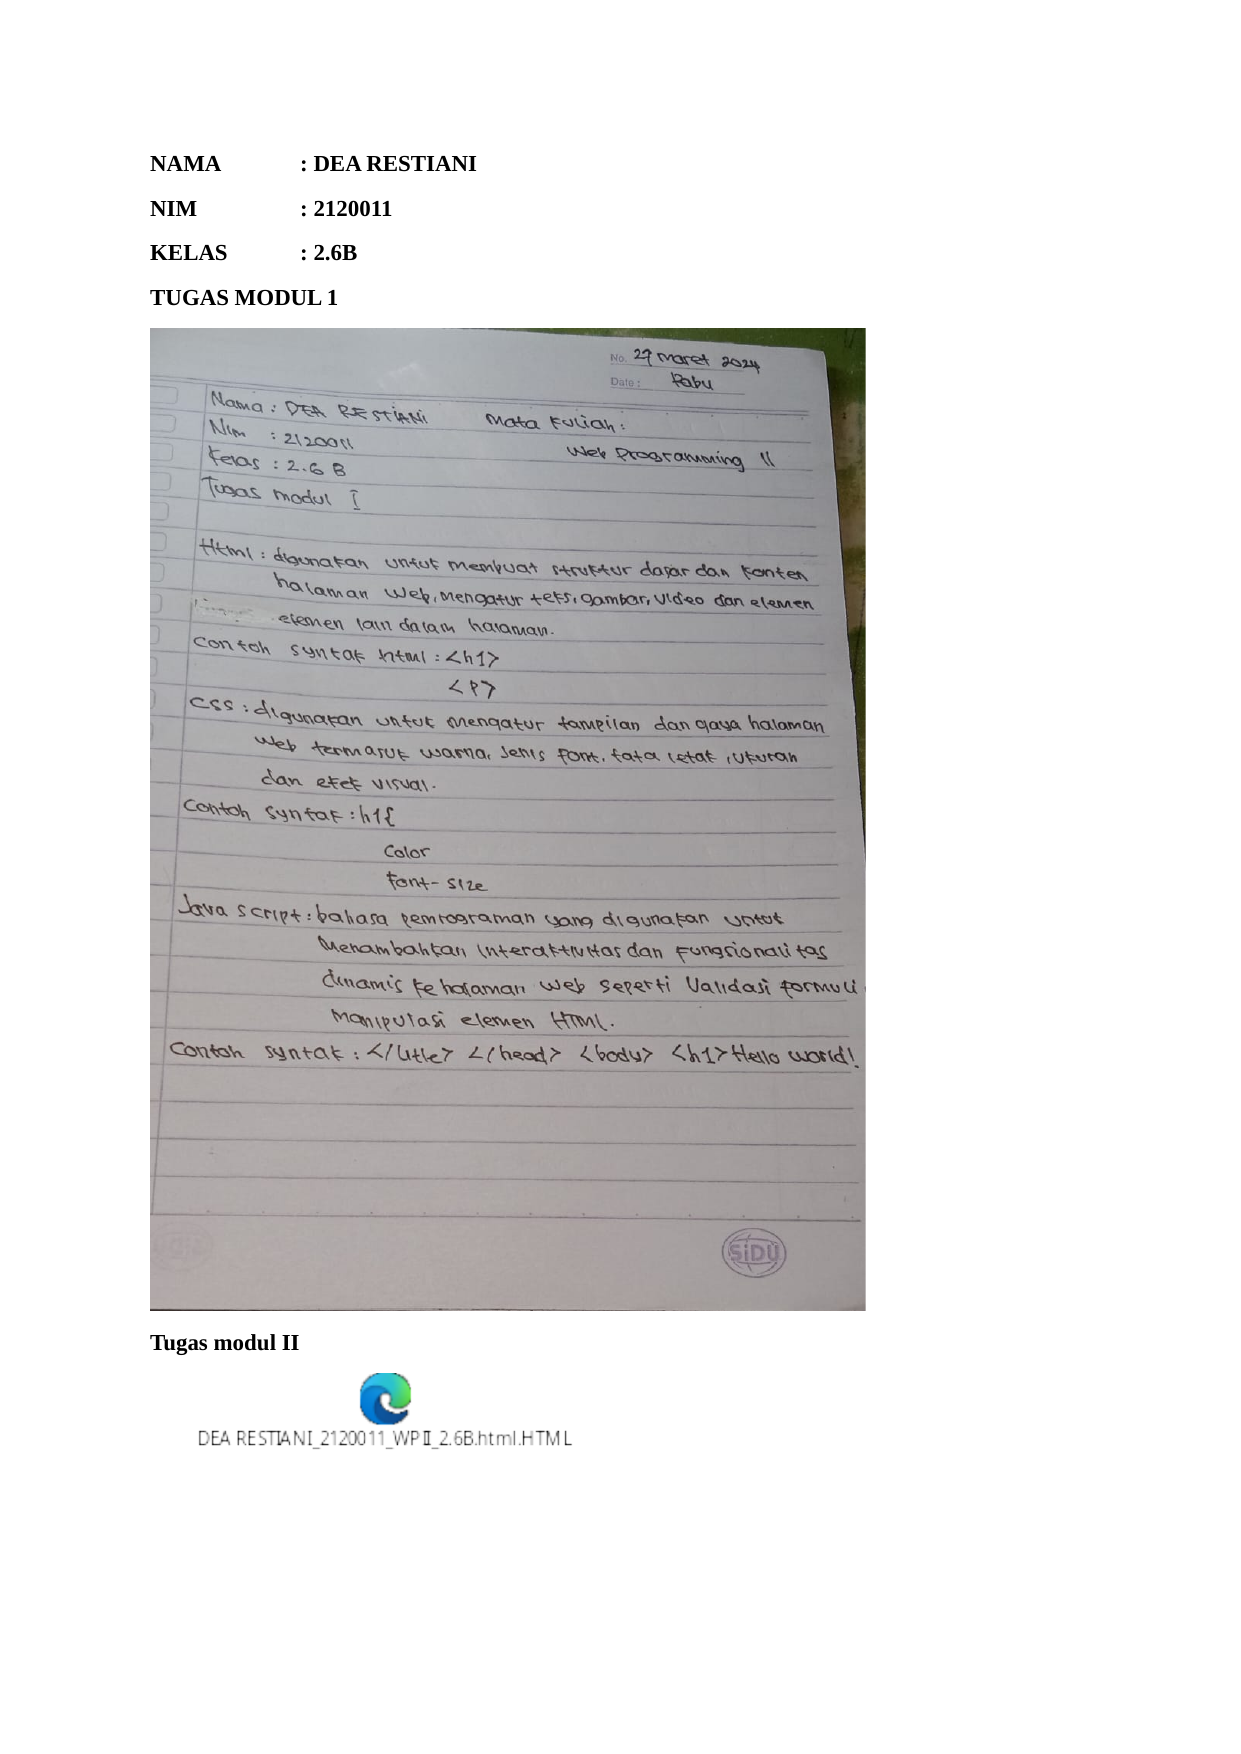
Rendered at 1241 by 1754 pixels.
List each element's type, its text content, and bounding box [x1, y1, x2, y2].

text KELAS : 2.6B [150, 239, 1090, 266]
text Tugas modul II [150, 1329, 1090, 1355]
text TUGAS MODUL 1 [150, 284, 1090, 310]
text NAMA : DEA RESTIANI [150, 150, 1090, 176]
text NIM : 2120011 [150, 194, 1090, 221]
